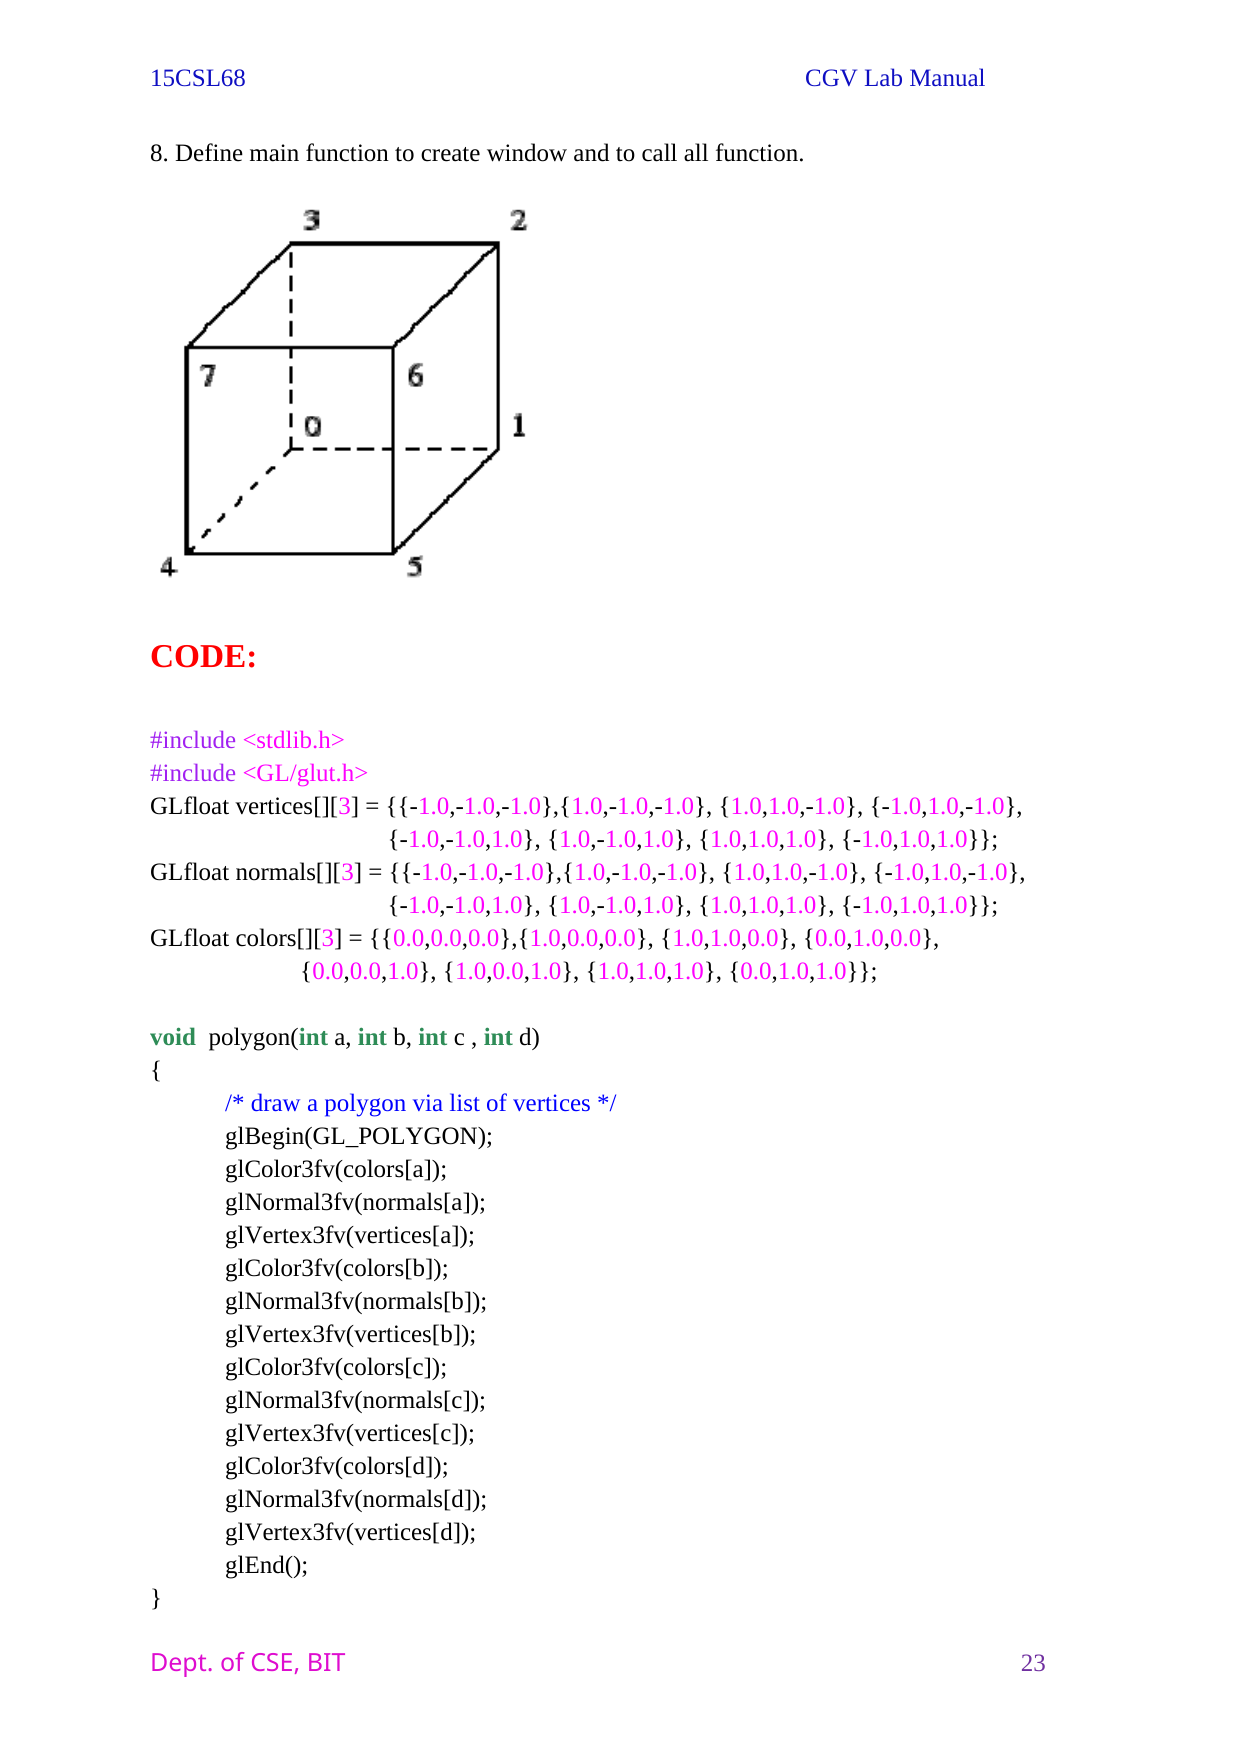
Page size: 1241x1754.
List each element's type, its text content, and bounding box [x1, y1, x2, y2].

text GLfloat normals[][3] = {{-1.0,-1.0,-1.0},{1.0,-1.0,-1.0}, {1.0,1.0,-1.0}, {-1.0,1.0,-1.0}, [150, 857, 1165, 886]
text #include <stdlib.h> [150, 725, 1165, 754]
text glColor3fv(colors[b]); [225, 1253, 1165, 1282]
text glColor3fv(colors[a]); [225, 1154, 1165, 1183]
text CODE: [150, 637, 1165, 675]
text /* draw a polygon via list of vertices */ [225, 1088, 1165, 1117]
text glNormal3fv(normals[c]); [225, 1385, 1165, 1414]
text glColor3fv(colors[c]); [225, 1352, 1165, 1381]
text glVertex3fv(vertices[b]); [225, 1319, 1165, 1348]
text glEnd(); [225, 1550, 1165, 1579]
text glNormal3fv(normals[a]); [225, 1187, 1165, 1216]
text glColor3fv(colors[d]); [225, 1451, 1165, 1480]
text GLfloat colors[][3] = {{0.0,0.0,0.0},{1.0,0.0,0.0}, {1.0,1.0,0.0}, {0.0,1.0,0.0}, {0.0,0.0,1.0}, {1.0,0.0,1.0}, {1.0,1.0,1.0}, {0.0,1.0,1.0}}; [150, 923, 1165, 985]
text 8. Define main function to create window and to call all function. [150, 138, 1165, 167]
text #include <GL/glut.h> [150, 758, 1165, 787]
text { [150, 1055, 1165, 1084]
text glVertex3fv(vertices[d]); [225, 1517, 1165, 1546]
text } [150, 1583, 1165, 1612]
text glVertex3fv(vertices[c]); [225, 1418, 1165, 1447]
text glVertex3fv(vertices[a]); [225, 1220, 1165, 1249]
text GLfloat vertices[][3] = {{-1.0,-1.0,-1.0},{1.0,-1.0,-1.0}, {1.0,1.0,-1.0}, {-1.0,1.0,-1.0}, [150, 791, 1165, 820]
text glNormal3fv(normals[d]); [225, 1484, 1165, 1513]
text glBegin(GL_POLYGON); [225, 1121, 1165, 1150]
text {-1.0,-1.0,1.0}, {1.0,-1.0,1.0}, {1.0,1.0,1.0}, {-1.0,1.0,1.0}}; [150, 824, 1165, 853]
text {-1.0,-1.0,1.0}, {1.0,-1.0,1.0}, {1.0,1.0,1.0}, {-1.0,1.0,1.0}}; [150, 890, 1165, 919]
text void polygon(int a, int b, int c , int d) [150, 1022, 1165, 1051]
text glNormal3fv(normals[b]); [225, 1286, 1165, 1315]
